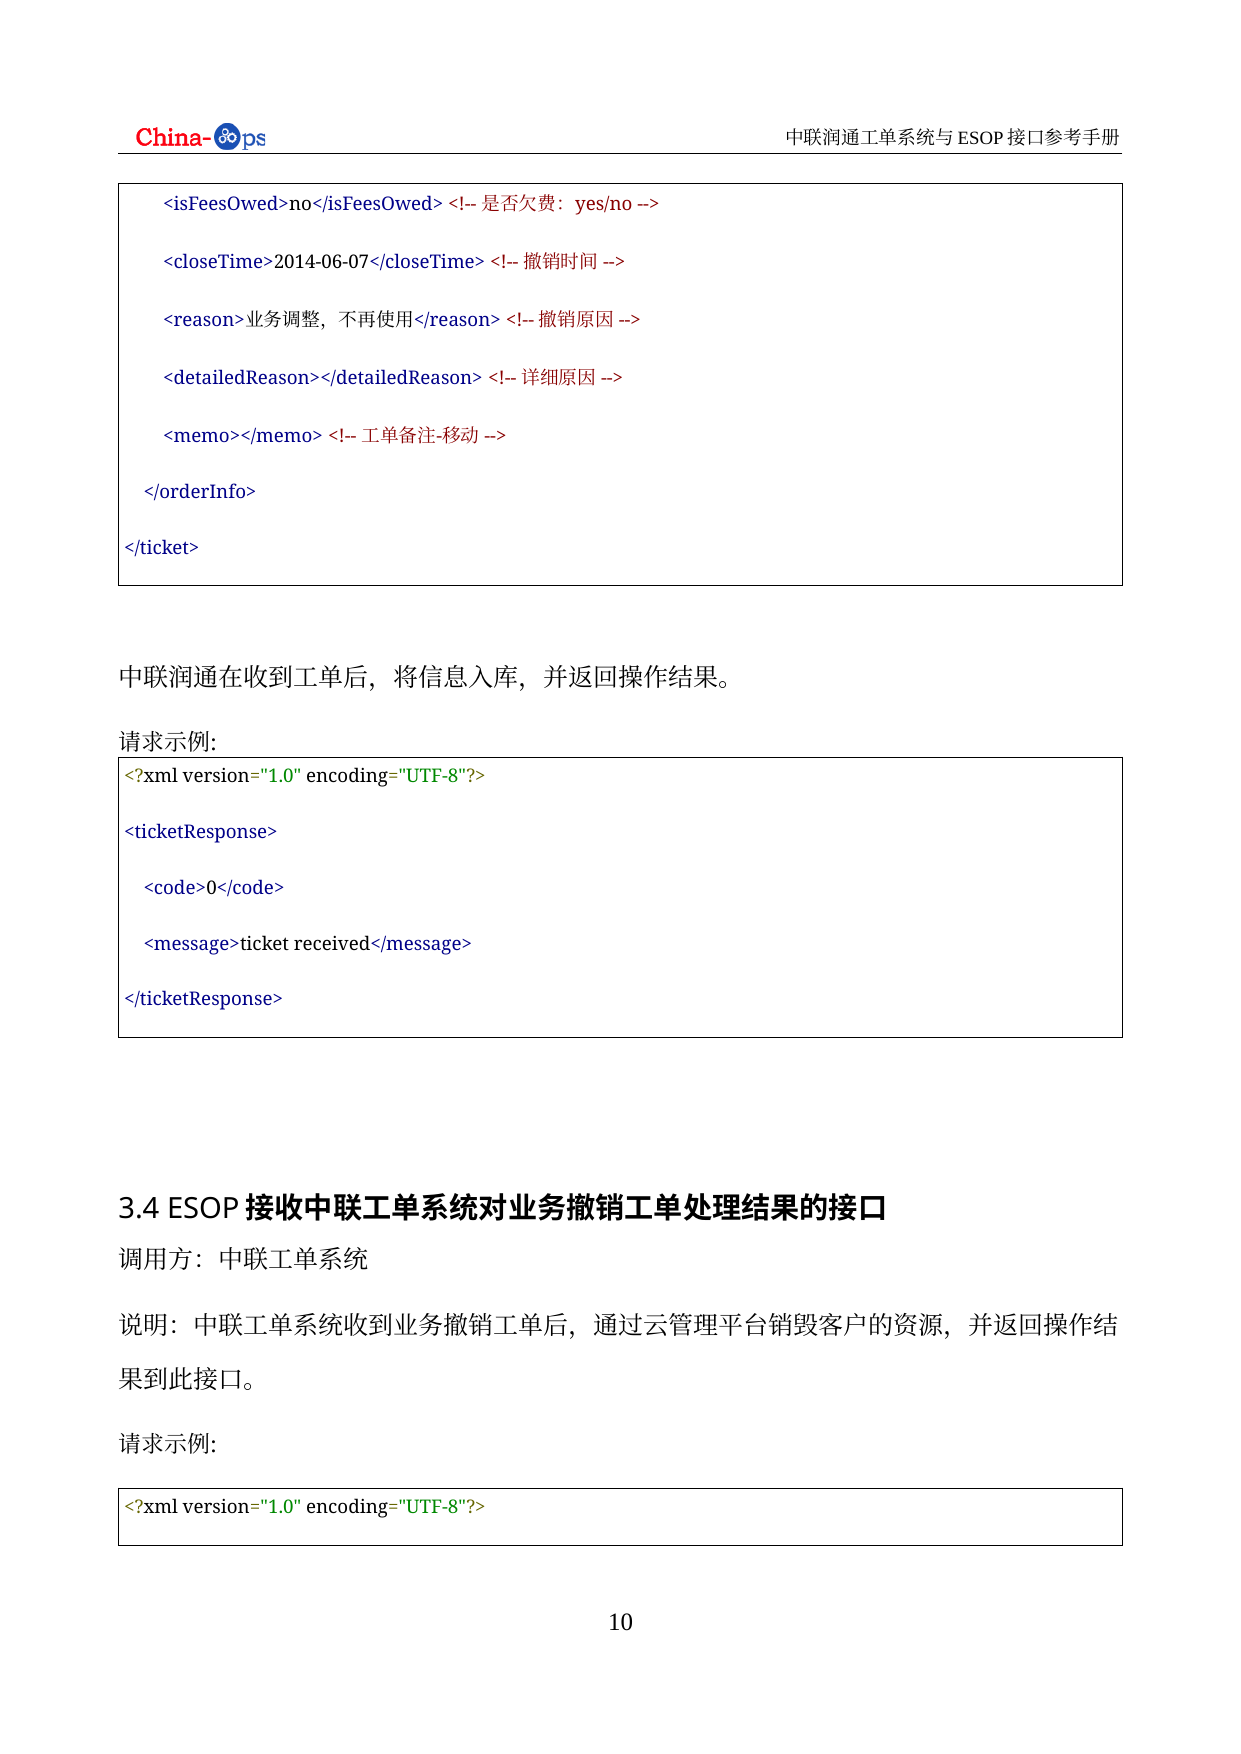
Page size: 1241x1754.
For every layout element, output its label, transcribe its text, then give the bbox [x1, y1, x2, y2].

text 请求示例: [118, 724, 1122, 757]
table_header <?xml version="1.0" encoding="UTF-8"?> <ticketResponse> <code>0</code> <message>ticket received</message> </ticketResponse> [119, 758, 1122, 1037]
text 调用方：中联工单系统 [118, 1239, 1122, 1275]
text 请求示例: [118, 1426, 1122, 1459]
table_header <?xml version="1.0" encoding="UTF-8"?> [119, 1489, 1122, 1544]
table_header <isFeesOwed>no</isFeesOwed> <!-- 是否欠费：yes/no --> <closeTime>2014-06-07</closeTime> <!-- 撤销时间 --> <reason>业务调整，不再使用</reason> <!-- 撤销原因 --> <detailedReason></detailedReason> <!-- 详细原因 --> <memo></memo> <!-- 工单备注-移动 --> </orderInfo> </ticket> [119, 184, 1122, 585]
text 中联润通在收到工单后，将信息入库，并返回操作结果。 [118, 657, 1122, 693]
picture [136, 123, 265, 150]
subtitle 3.4 ESOP接收中联工单系统对业务撤销工单处理结果的接口 [118, 1184, 1122, 1227]
text 说明：中联工单系统收到业务撤销工单后，通过云管理平台销毁客户的资源，并返回操作结果到此接口。 [118, 1306, 1122, 1395]
